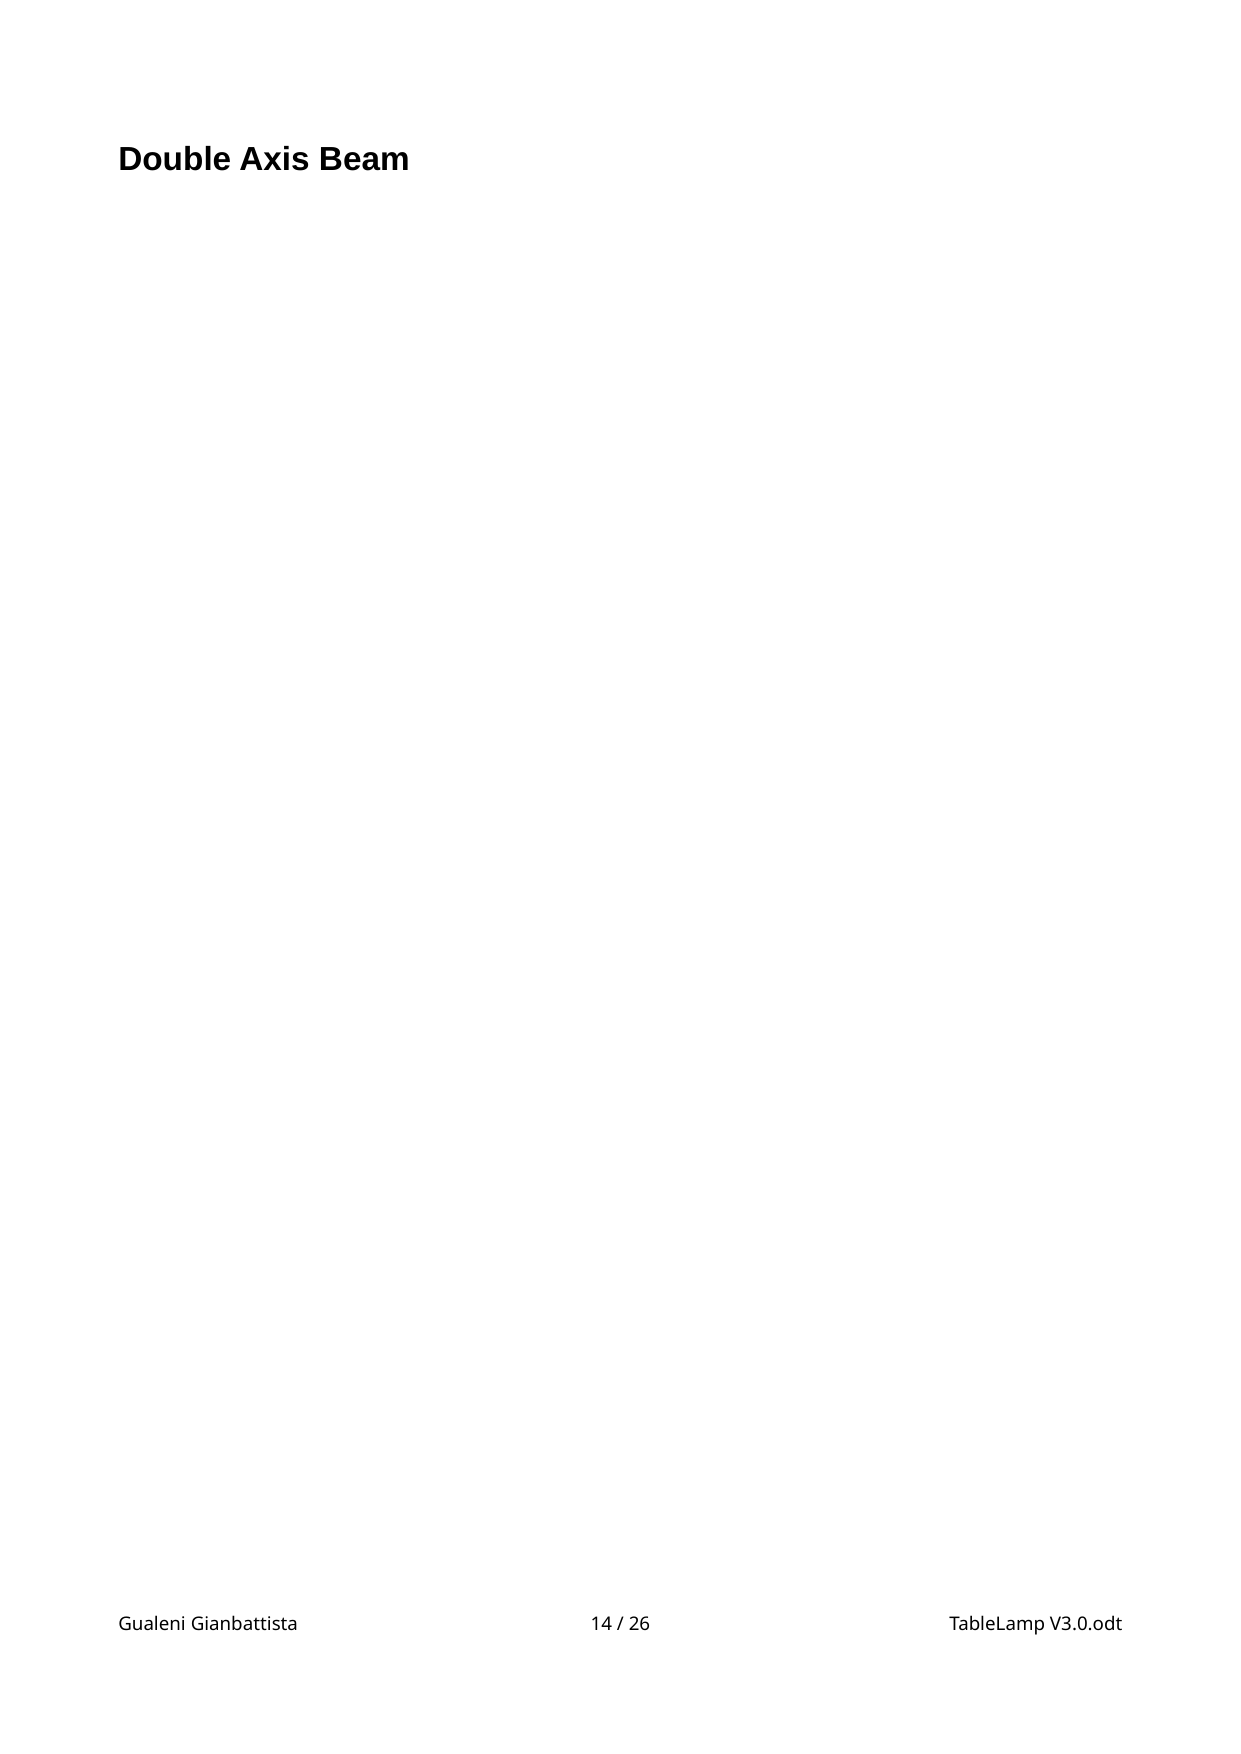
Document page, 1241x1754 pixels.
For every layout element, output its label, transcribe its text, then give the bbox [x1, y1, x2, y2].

subtitle Double Axis Beam [118, 139, 1122, 177]
